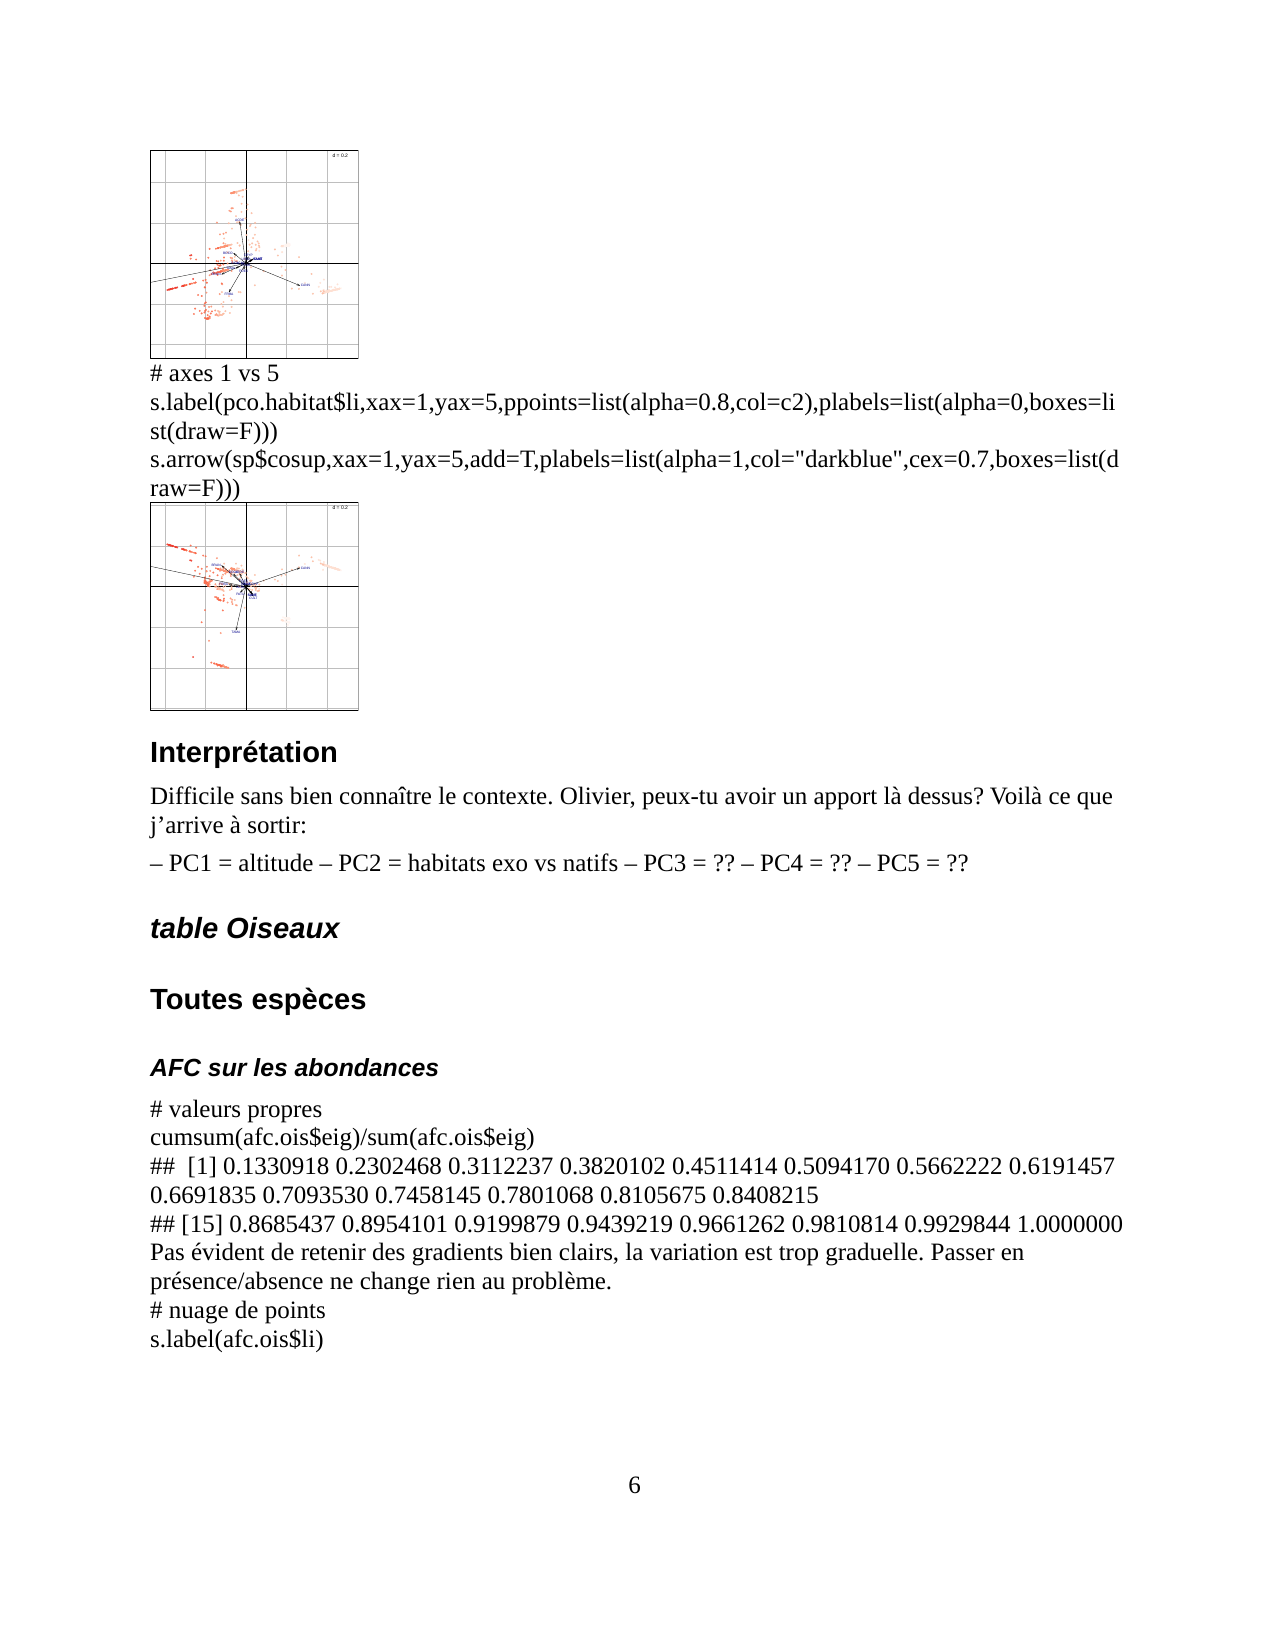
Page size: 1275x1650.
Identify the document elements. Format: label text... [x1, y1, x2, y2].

subtitle Interprétation [150, 735, 1125, 769]
text s.arrow(sp$cosup,xax=1,yax=5,add=T,plabels=list(alpha=1,col="darkblue",cex=0.7,boxes=list(draw=F))) [150, 444, 1125, 502]
text s.label(pco.habitat$li,xax=1,yax=5,ppoints=list(alpha=0.8,col=c2),plabels=list(alpha=0,boxes=list(draw=F))) [150, 387, 1125, 444]
text cumsum(afc.ois$eig)/sum(afc.ois$eig) [150, 1122, 1125, 1151]
text – PC1 = altitude – PC2 = habitats exo vs natifs – PC3 = ?? – PC4 = ?? – PC5 = ?? [150, 848, 1125, 877]
text Difficile sans bien connaître le contexte. Olivier, peux-tu avoir un apport là dessus? Voilà ce que j’arrive à sortir: [150, 781, 1125, 839]
text # valeurs propres [150, 1094, 1125, 1122]
text s.label(afc.ois$li) [150, 1324, 1125, 1352]
text # axes 1 vs 5 [150, 358, 1125, 387]
text ## [15] 0.8685437 0.8954101 0.9199879 0.9439219 0.9661262 0.9810814 0.9929844 1.0000000 [150, 1209, 1125, 1237]
subtitle Toutes espèces [150, 982, 1125, 1015]
subtitle table Oiseaux [150, 911, 1125, 944]
text Pas évident de retenir des gradients bien clairs, la variation est trop graduelle. Passer en présence/absence ne change rien au problème. [150, 1237, 1125, 1295]
text ## [1] 0.1330918 0.2302468 0.3112237 0.3820102 0.4511414 0.5094170 0.5662222 0.6191457 0.6691835 0.7093530 0.7458145 0.7801068 0.8105675 0.8408215 [150, 1151, 1125, 1209]
text # nuage de points [150, 1295, 1125, 1324]
subtitle AFC sur les abondances [150, 1053, 1125, 1081]
